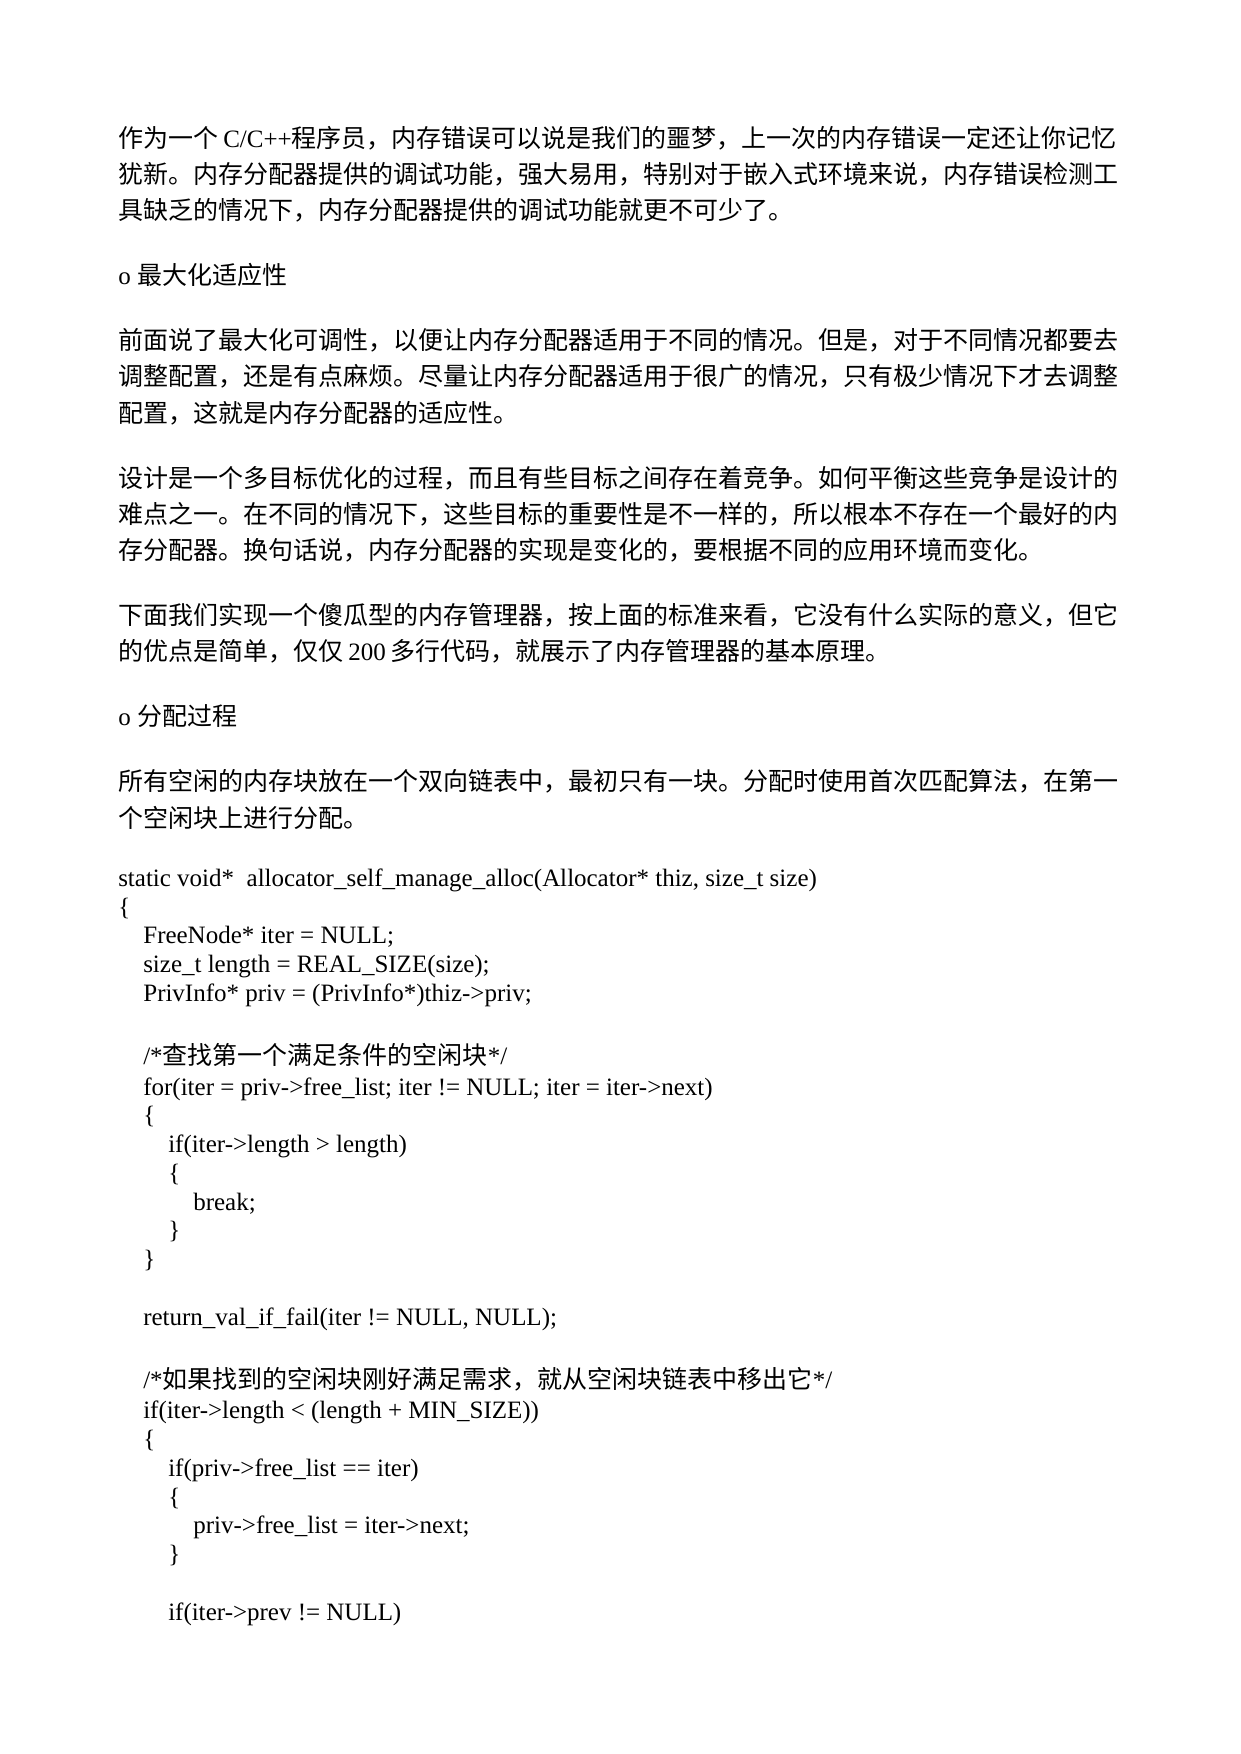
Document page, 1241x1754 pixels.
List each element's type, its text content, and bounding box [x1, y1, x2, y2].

text return_val_if_fail(iter != NULL, NULL); [118, 1302, 1122, 1331]
text 下面我们实现一个傻瓜型的内存管理器，按上面的标准来看，它没有什么实际的意义，但它的优点是简单，仅仅200多行代码，就展示了内存管理器的基本原理。 [118, 596, 1122, 668]
text if(iter->length > length) [118, 1129, 1122, 1158]
text static void* allocator_self_manage_alloc(Allocator* thiz, size_t size) [118, 863, 1122, 892]
text } [118, 1216, 1122, 1244]
text { [118, 1482, 1122, 1511]
text { [118, 1158, 1122, 1187]
text o 最大化适应性 [118, 256, 1122, 292]
text } [118, 1539, 1122, 1568]
text 前面说了最大化可调性，以便让内存分配器适用于不同的情况。但是，对于不同情况都要去调整配置，还是有点麻烦。尽量让内存分配器适用于很广的情况，只有极少情况下才去调整配置，这就是内存分配器的适应性。 [118, 321, 1122, 429]
text if(iter->length < (length + MIN_SIZE)) [118, 1396, 1122, 1424]
text /*如果找到的空闲块刚好满足需求，就从空闲块链表中移出它*/ [118, 1359, 1122, 1396]
text o 分配过程 [118, 697, 1122, 733]
text break; [118, 1187, 1122, 1216]
text size_t length = REAL_SIZE(size); [118, 949, 1122, 978]
text PrivInfo* priv = (PrivInfo*)thiz->priv; [118, 978, 1122, 1007]
text FreeNode* iter = NULL; [118, 921, 1122, 949]
text { [118, 1101, 1122, 1129]
text 作为一个C/C++程序员，内存错误可以说是我们的噩梦，上一次的内存错误一定还让你记忆犹新。内存分配器提供的调试功能，强大易用，特别对于嵌入式环境来说，内存错误检测工具缺乏的情况下，内存分配器提供的调试功能就更不可少了。 [118, 118, 1122, 227]
text 所有空闲的内存块放在一个双向链表中，最初只有一块。分配时使用首次匹配算法，在第一个空闲块上进行分配。 [118, 762, 1122, 834]
text if(iter->prev != NULL) [118, 1597, 1122, 1626]
text { [118, 892, 1122, 921]
text } [118, 1244, 1122, 1273]
text /*查找第一个满足条件的空闲块*/ [118, 1036, 1122, 1072]
text priv->free_list = iter->next; [118, 1511, 1122, 1539]
text { [118, 1424, 1122, 1453]
text if(priv->free_list == iter) [118, 1453, 1122, 1482]
text 设计是一个多目标优化的过程，而且有些目标之间存在着竞争。如何平衡这些竞争是设计的难点之一。在不同的情况下，这些目标的重要性是不一样的，所以根本不存在一个最好的内存分配器。换句话说，内存分配器的实现是变化的，要根据不同的应用环境而变化。 [118, 458, 1122, 567]
text for(iter = priv->free_list; iter != NULL; iter = iter->next) [118, 1072, 1122, 1101]
